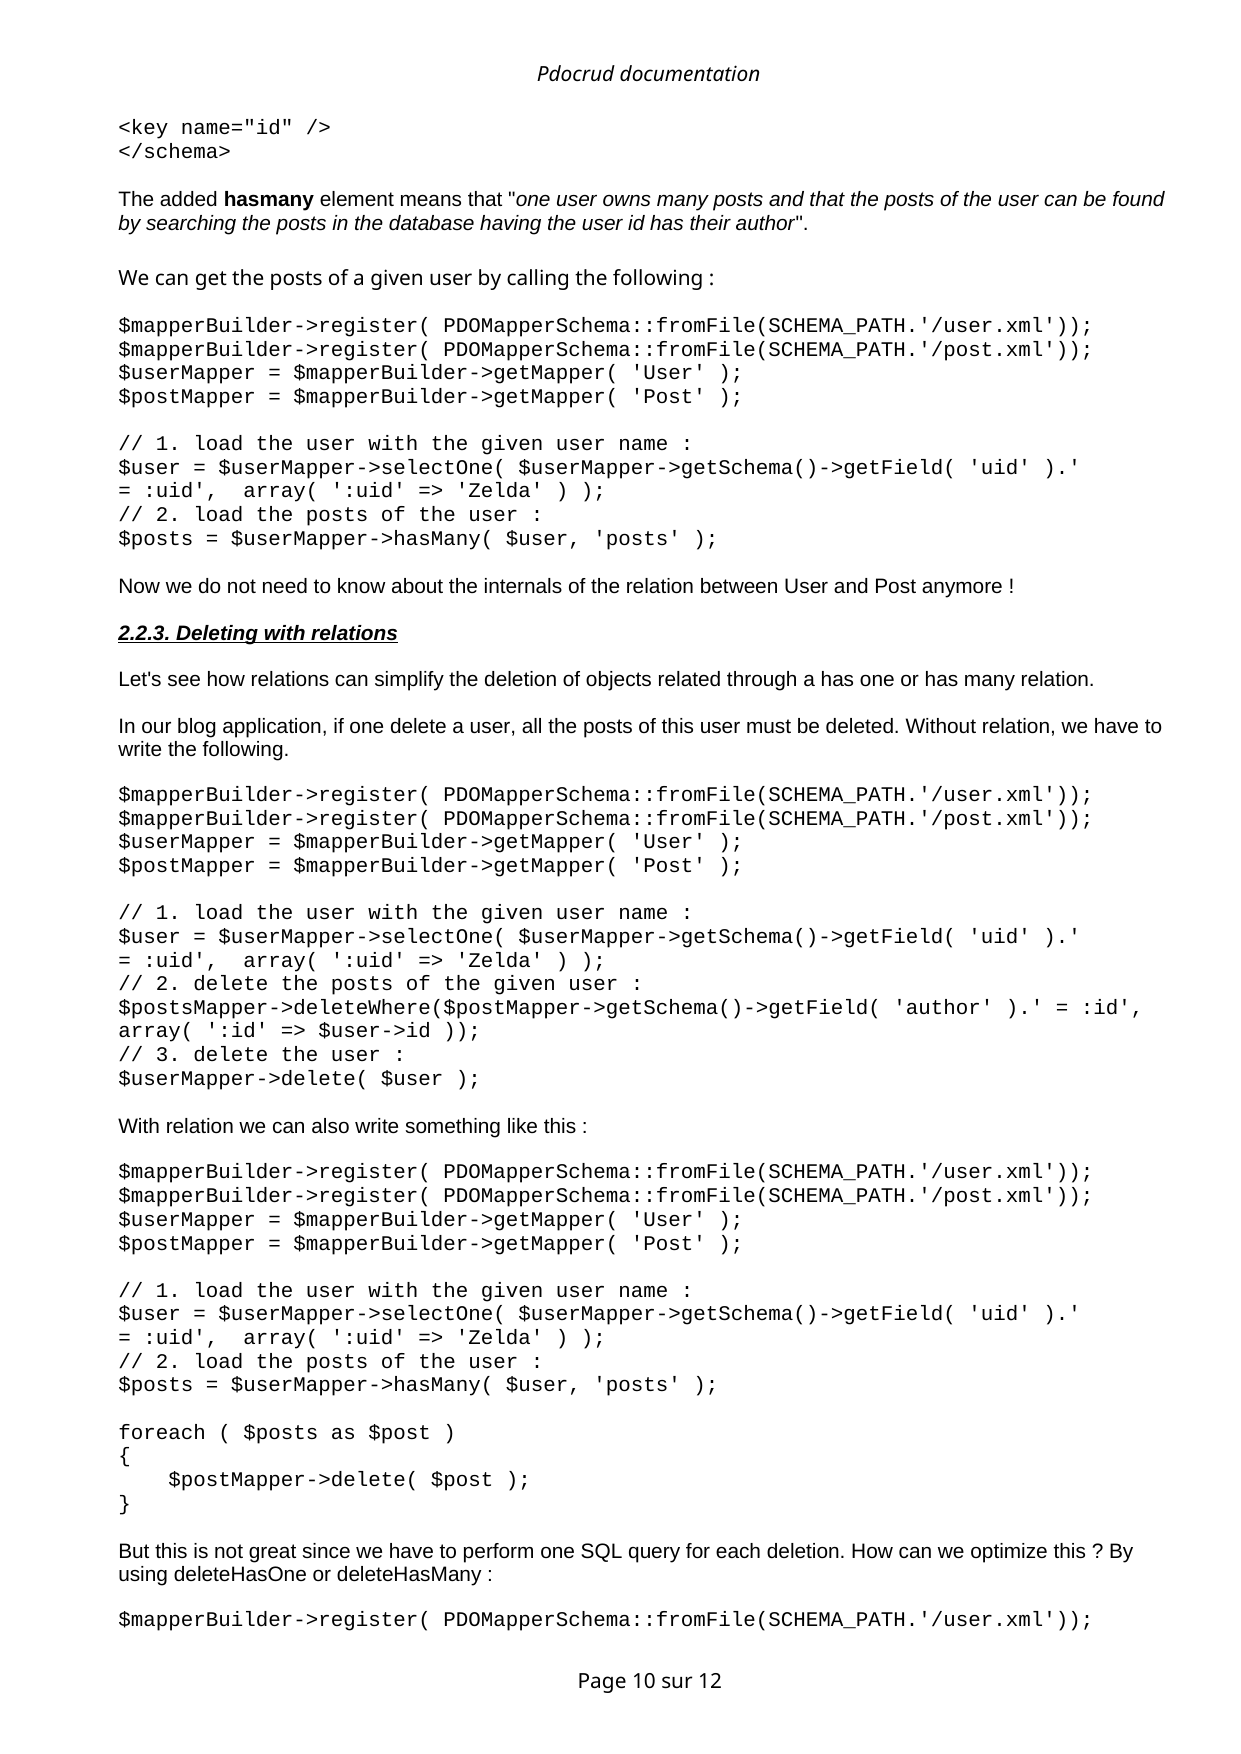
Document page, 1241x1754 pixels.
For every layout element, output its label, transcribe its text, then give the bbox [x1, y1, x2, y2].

text <key name="id" /> </schema> The added hasmany element means that "one user owns many posts and that the posts of the user can be found by searching the posts in the database having the user id has their author". We can get the posts of a given user by calling the following : $mapperBuilder->register( PDOMapperSchema::fromFile(SCHEMA_PATH.'/user.xml')); $mapperBuilder->register( PDOMapperSchema::fromFile(SCHEMA_PATH.'/post.xml')); $userMapper = $mapperBuilder->getMapper( 'User' ); $postMapper = $mapperBuilder->getMapper( 'Post' ); // 1. load the user with the given user name : $user = $userMapper->selectOne( $userMapper->getSchema()->getField( 'uid' ).' = :uid', array( ':uid' => 'Zelda' ) ); // 2. load the posts of the user : $posts = $userMapper->hasMany( $user, 'posts' ); Now we do not need to know about the internals of the relation between User and Post anymore ! 2.2.3. Deleting with relations Let's see how relations can simplify the deletion of objects related through a has one or has many relation. In our blog application, if one delete a user, all the posts of this user must be deleted. Without relation, we have to write the following. $mapperBuilder->register( PDOMapperSchema::fromFile(SCHEMA_PATH.'/user.xml')); $mapperBuilder->register( PDOMapperSchema::fromFile(SCHEMA_PATH.'/post.xml')); $userMapper = $mapperBuilder->getMapper( 'User' ); $postMapper = $mapperBuilder->getMapper( 'Post' ); // 1. load the user with the given user name : $user = $userMapper->selectOne( $userMapper->getSchema()->getField( 'uid' ).' = :uid', array( ':uid' => 'Zelda' ) ); // 2. delete the posts of the given user : $postsMapper->deleteWhere($postMapper->getSchema()->getField( 'author' ).' = :id', array( ':id' => $user->id )); // 3. delete the user : $userMapper->delete( $user ); With relation we can also write something like this : $mapperBuilder->register( PDOMapperSchema::fromFile(SCHEMA_PATH.'/user.xml')); $mapperBuilder->register( PDOMapperSchema::fromFile(SCHEMA_PATH.'/post.xml')); $userMapper = $mapperBuilder->getMapper( 'User' ); $postMapper = $mapperBuilder->getMapper( 'Post' ); // 1. load the user with the given user name : $user = $userMapper->selectOne( $userMapper->getSchema()->getField( 'uid' ).' = :uid', array( ':uid' => 'Zelda' ) ); // 2. load the posts of the user : $posts = $userMapper->hasMany( $user, 'posts' ); foreach ( $posts as $post ) { $postMapper->delete( $post ); } But this is not great since we have to perform one SQL query for each deletion. How can we optimize this ? By using deleteHasOne or deleteHasMany : $mapperBuilder->register( PDOMapperSchema::fromFile(SCHEMA_PATH.'/user.xml')); [118, 117, 1181, 1633]
